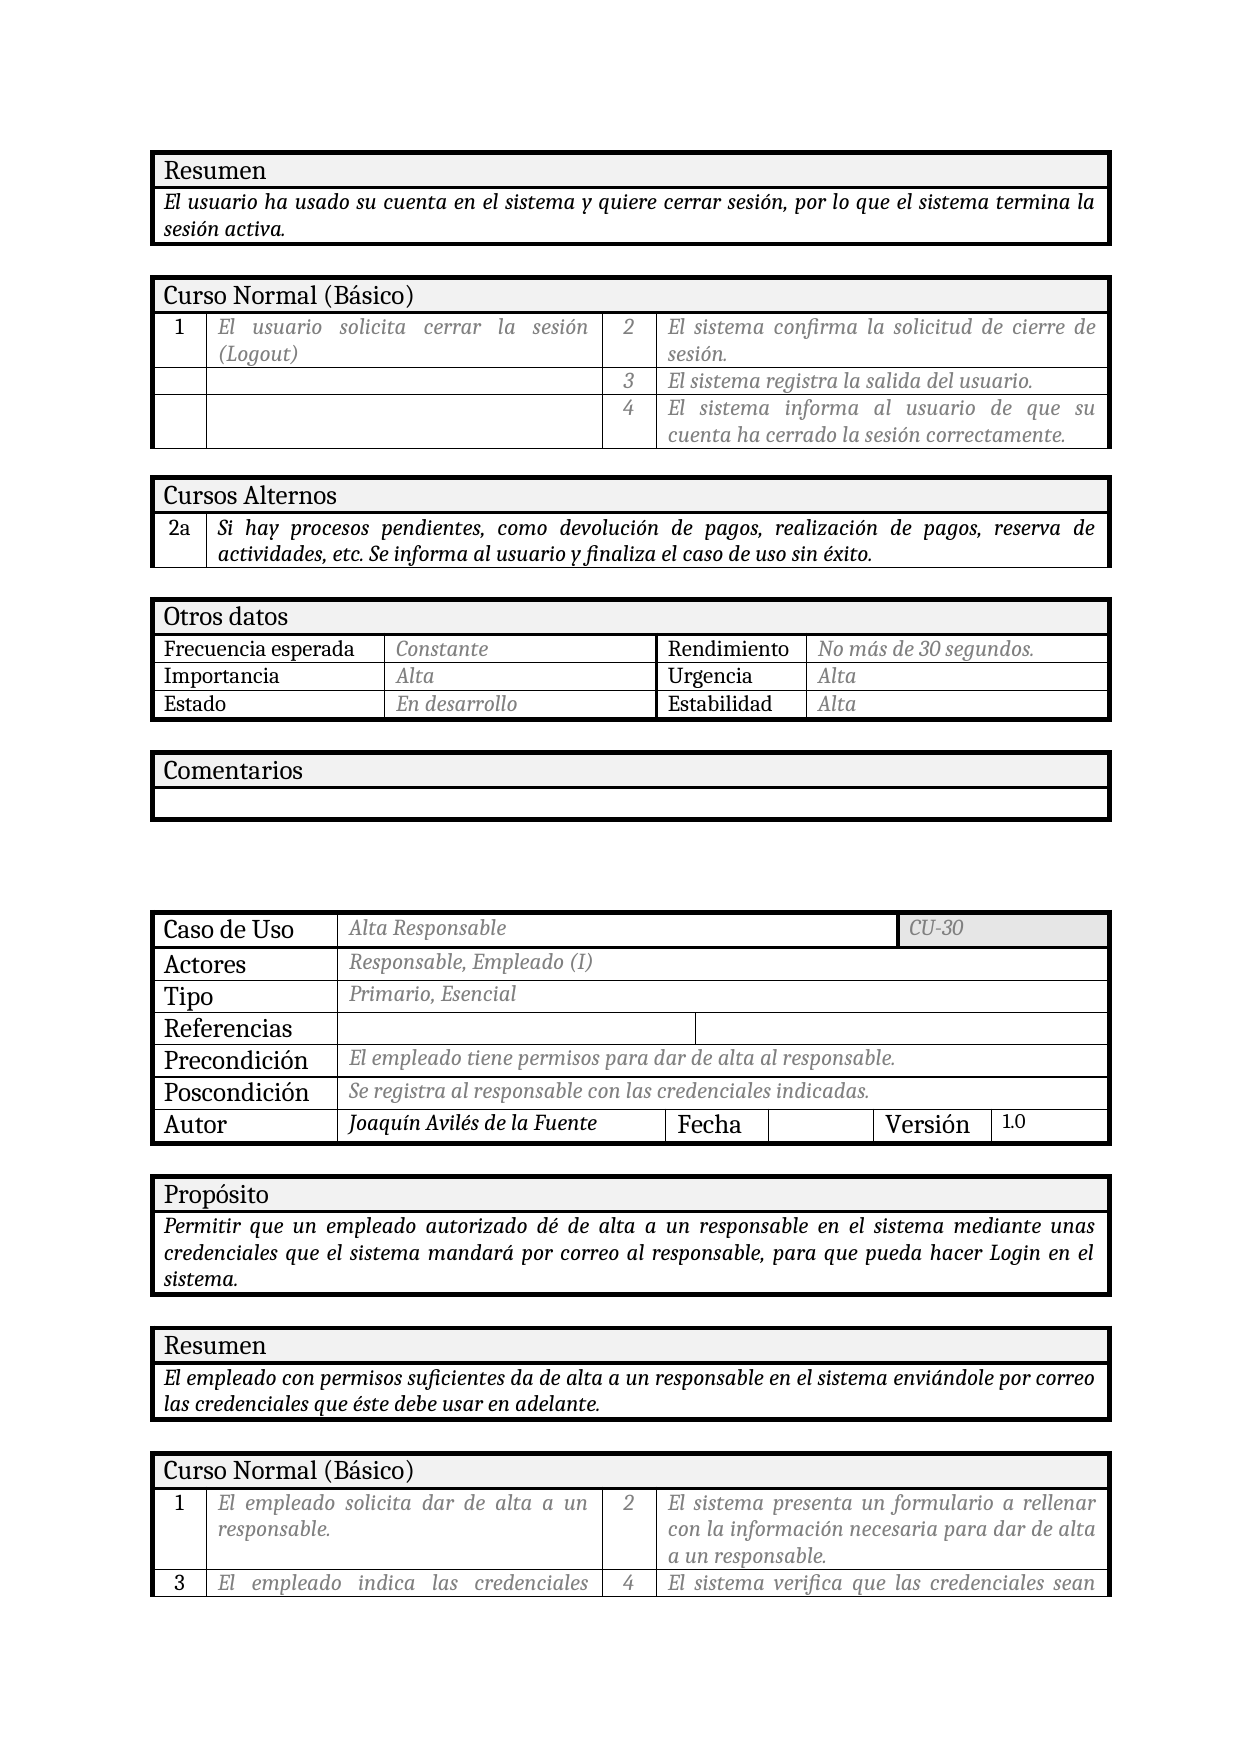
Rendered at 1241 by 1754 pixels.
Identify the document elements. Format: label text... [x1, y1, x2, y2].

table_cell [696, 1013, 1107, 1044]
table_cell El sistema informa al usuario de que su cuenta ha cerrado la sesión correctamente. [657, 395, 1107, 448]
table_cell 4 [603, 395, 656, 448]
table_cell Estabilidad [658, 691, 806, 717]
table_cell [155, 395, 206, 448]
table_cell Rendimiento [658, 636, 806, 662]
table_cell El sistema confirma la solicitud de cierre de sesión. [657, 314, 1107, 367]
table_cell Versión [874, 1110, 991, 1141]
table_cell 2a [155, 514, 206, 567]
table_cell Joaquín Avilés de la Fuente [338, 1110, 665, 1141]
table_header Caso de Uso [155, 915, 337, 946]
table_cell [207, 395, 602, 448]
table_cell 3 [155, 1570, 206, 1596]
table_cell Permitir que un empleado autorizado dé de alta a un responsable en el sistema mediante unas credenciales que el sistema mandará por correo al responsable, para que pueda hacer Login en el sistema. [155, 1213, 1107, 1292]
table_cell El usuario ha usado su cuenta en el sistema y quiere cerrar sesión, por lo que el sistema termina la sesión activa. [155, 189, 1107, 242]
table_cell El empleado con permisos suficientes da de alta a un responsable en el sistema enviándole por correo las credenciales que éste debe usar en adelante. [155, 1365, 1107, 1417]
table_cell El empleado solicita dar de alta a un responsable. [207, 1490, 602, 1569]
table_cell Alta [807, 663, 1107, 689]
table_cell 4 [603, 1570, 656, 1596]
table_header Curso Normal (Básico) [155, 1456, 1107, 1487]
table_cell Frecuencia esperada [155, 636, 384, 662]
table_cell No más de 30 segundos. [807, 636, 1107, 662]
table_cell Tipo [155, 981, 337, 1012]
table_cell Constante [385, 636, 655, 662]
table_header CU-30 [900, 915, 1107, 946]
table_header Alta Responsable [338, 915, 896, 946]
table_cell [155, 789, 1107, 817]
table_cell El sistema verifica que las credenciales sean [657, 1570, 1107, 1596]
table_cell Urgencia [658, 663, 806, 689]
table_cell [338, 1013, 695, 1044]
table_cell 1 [155, 314, 206, 367]
table_cell [207, 368, 602, 394]
table_cell Se registra al responsable con las credenciales indicadas. [338, 1078, 1107, 1108]
table_cell [155, 368, 206, 394]
table_header Otros datos [155, 602, 1107, 633]
table_header Comentarios [155, 755, 1107, 786]
table_cell Si hay procesos pendientes, como devolución de pagos, realización de pagos, reserva de actividades, etc. Se informa al usuario y finaliza el caso de uso sin éxito. [207, 514, 1107, 567]
table_header Curso Normal (Básico) [155, 280, 1107, 311]
table_cell 2 [603, 314, 656, 367]
table_cell Actores [155, 949, 337, 980]
table_cell Alta [385, 663, 655, 689]
table_header Propósito [155, 1179, 1107, 1210]
table_cell 2 [603, 1490, 656, 1569]
table_cell En desarrollo [385, 691, 655, 717]
table_cell Importancia [155, 663, 384, 689]
table_cell 3 [603, 368, 656, 394]
table_cell El empleado indica las credenciales [207, 1570, 602, 1596]
table_cell Fecha [666, 1110, 768, 1141]
table_cell Precondición [155, 1045, 337, 1076]
table_cell Alta [807, 691, 1107, 717]
table_cell 1.0 [992, 1110, 1107, 1141]
table_cell El sistema presenta un formulario a rellenar con la información necesaria para dar de alta a un responsable. [657, 1490, 1107, 1569]
table_cell Autor [155, 1110, 337, 1141]
table_cell [769, 1110, 873, 1141]
table_cell Estado [155, 691, 384, 717]
table_cell Primario, Esencial [338, 981, 1107, 1012]
table_cell El empleado tiene permisos para dar de alta al responsable. [338, 1045, 1107, 1076]
table_cell 1 [155, 1490, 206, 1569]
table_header Resumen [155, 155, 1107, 186]
table_header Resumen [155, 1330, 1107, 1361]
table_cell El sistema registra la salida del usuario. [657, 368, 1107, 394]
table_header Cursos Alternos [155, 480, 1107, 511]
table_cell Referencias [155, 1013, 337, 1044]
table_cell Responsable, Empleado (I) [338, 949, 1107, 980]
table_cell El usuario solicita cerrar la sesión (Logout) [207, 314, 602, 367]
table_cell Poscondición [155, 1078, 337, 1108]
